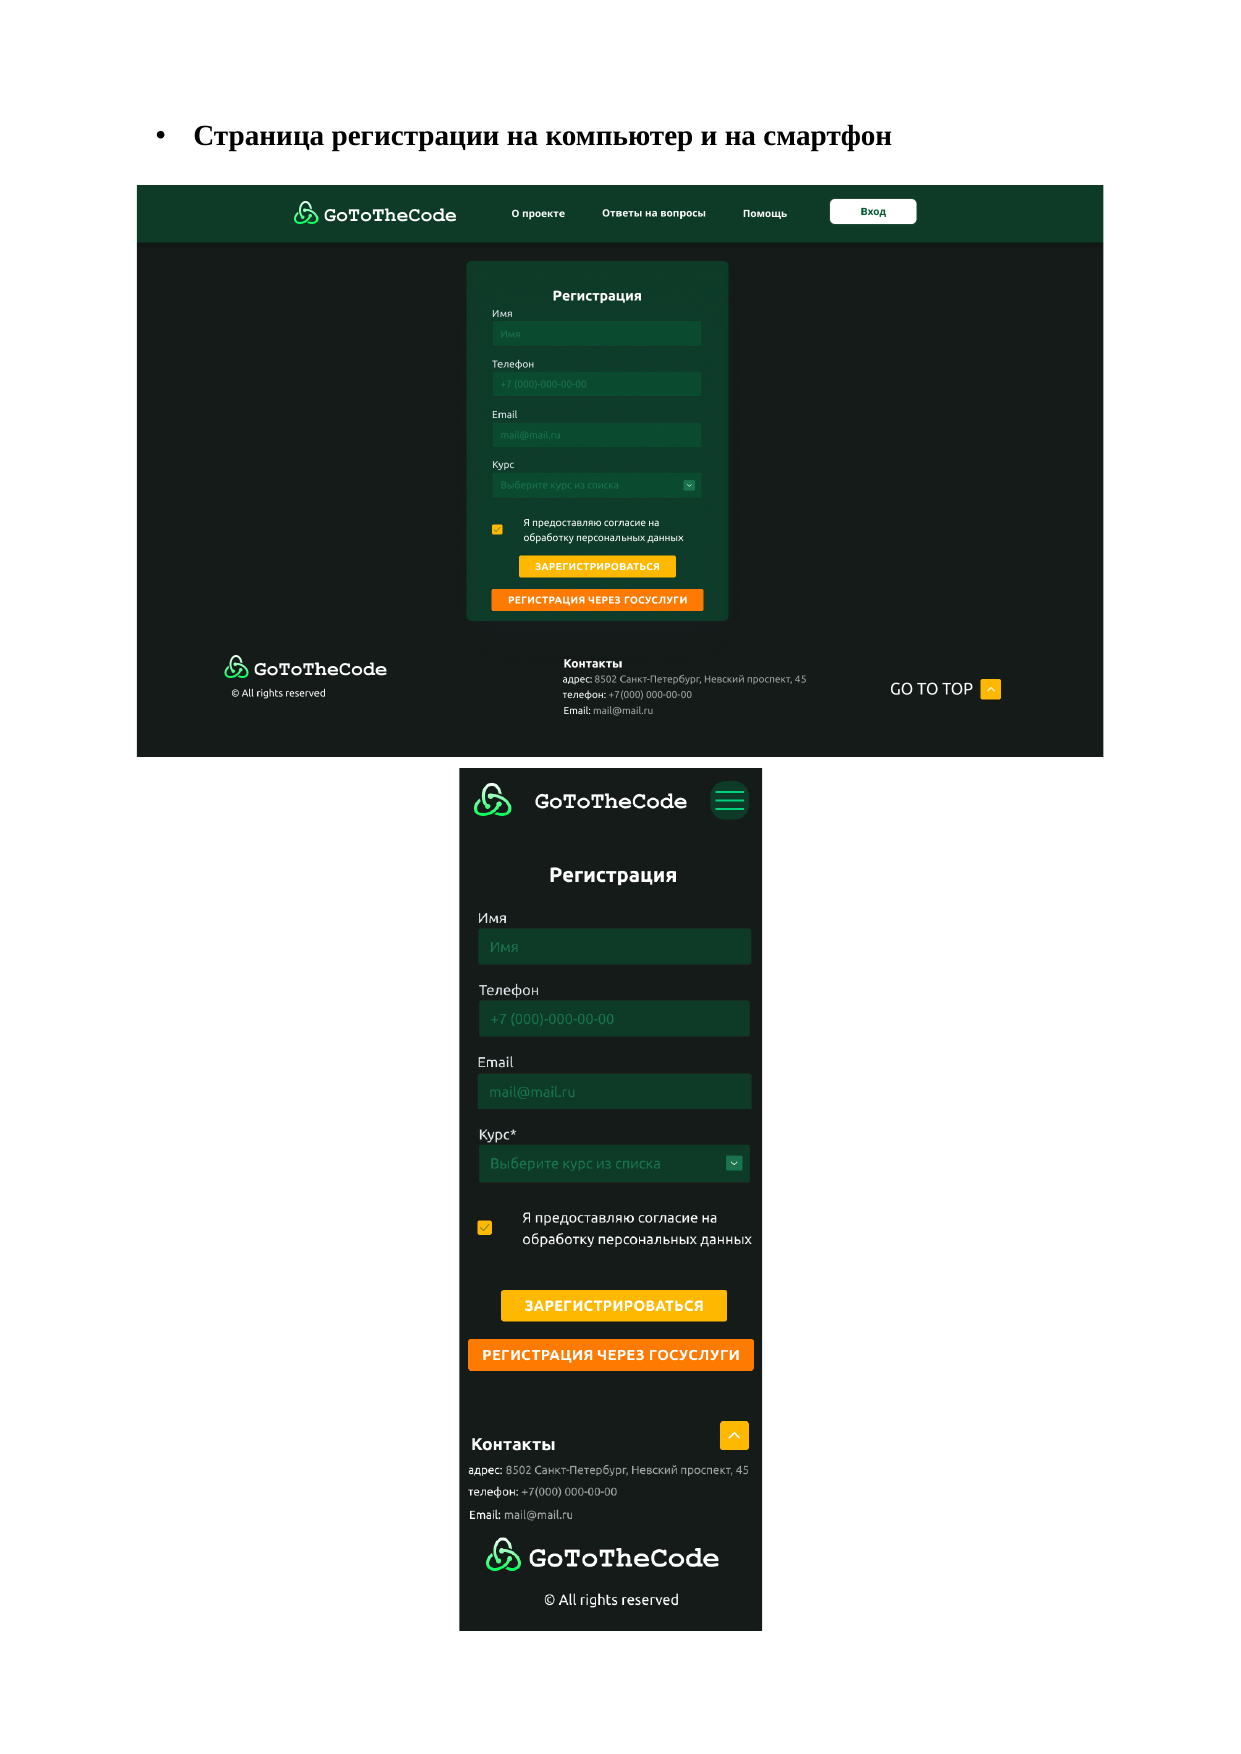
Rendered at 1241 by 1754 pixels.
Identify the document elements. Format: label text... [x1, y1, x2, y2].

list Страница регистрации на компьютер и на смартфон [156, 118, 1122, 152]
picture [136, 185, 1104, 757]
picture [459, 768, 763, 1631]
